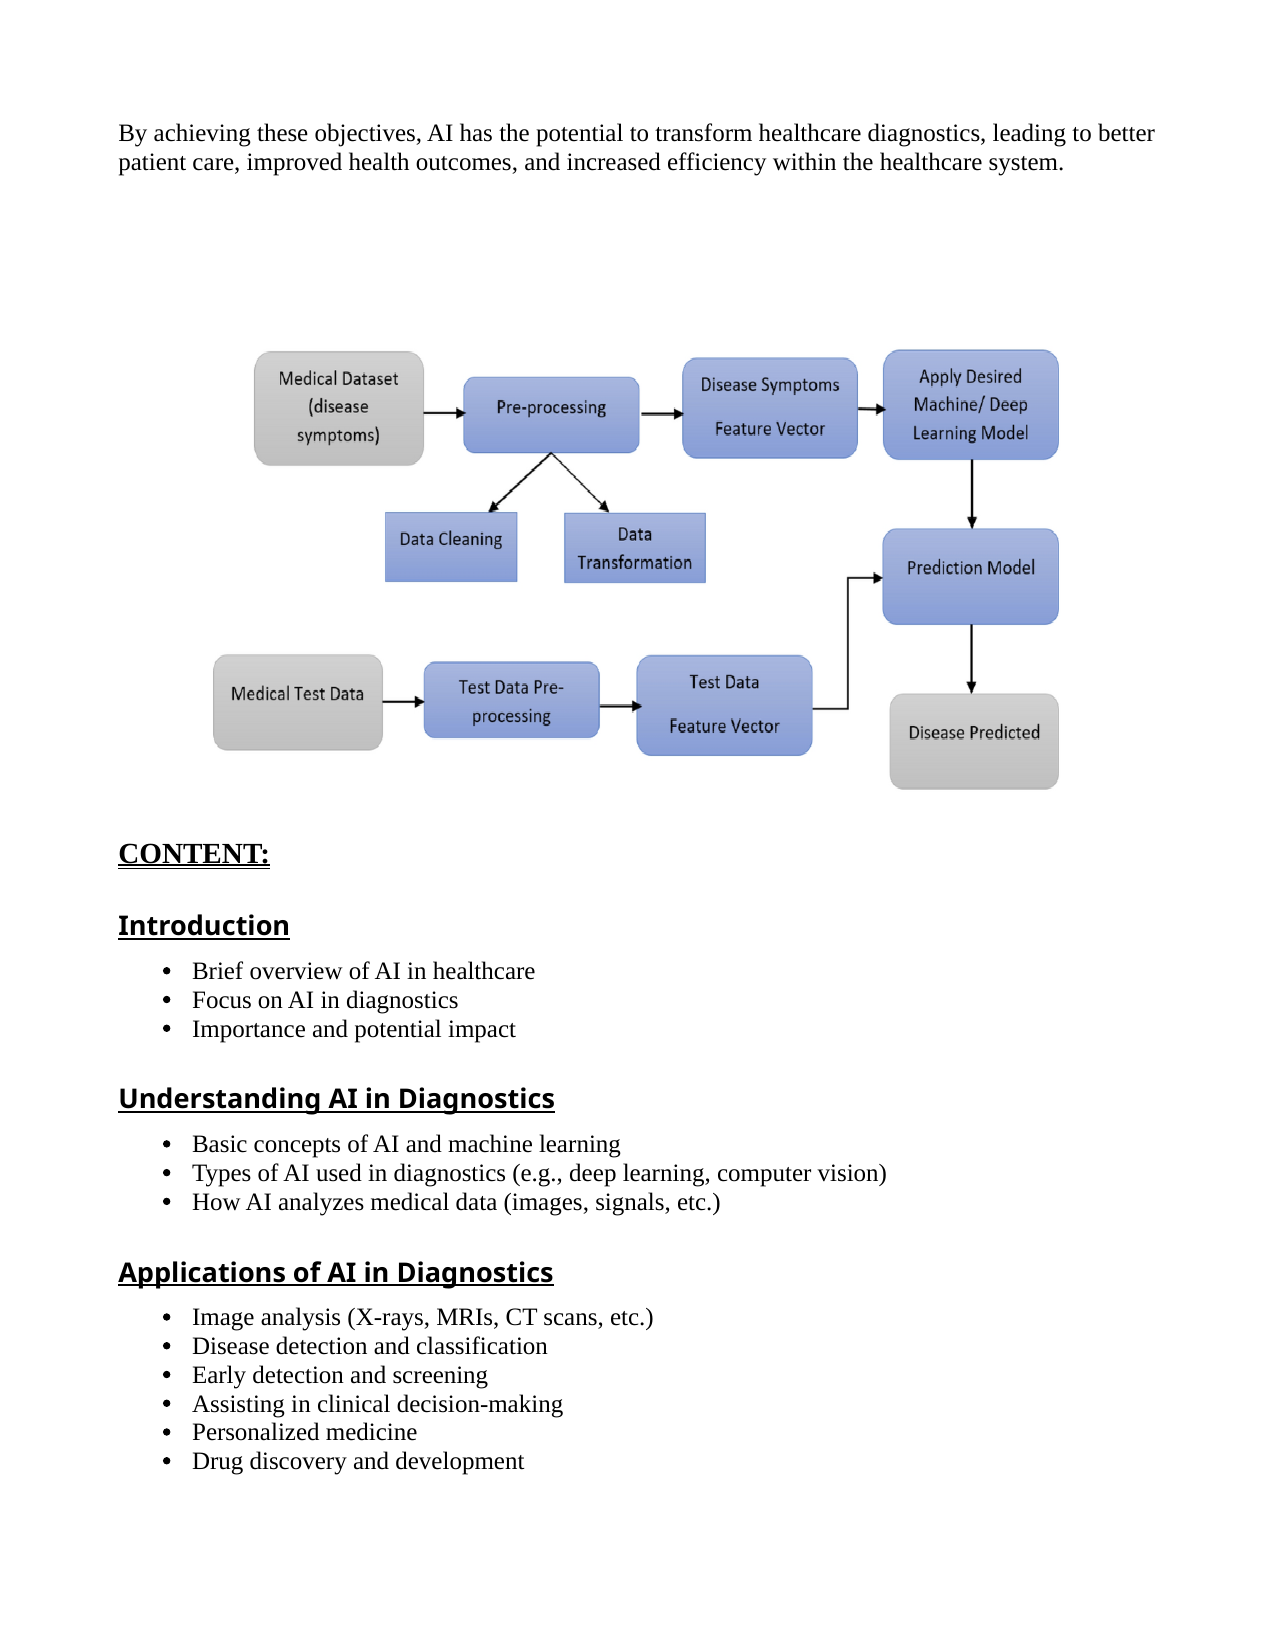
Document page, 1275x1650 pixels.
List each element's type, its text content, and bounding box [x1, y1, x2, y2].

text By achieving these objectives, AI has the potential to transform healthcare diagnostics, leading to better patient care, improved health outcomes, and increased efficiency within the healthcare system. [118, 118, 1157, 176]
list Types of AI used in diagnostics (e.g., deep learning, computer vision) [162, 1158, 1157, 1187]
picture [210, 346, 1061, 795]
list Drug discovery and development [162, 1446, 1157, 1475]
list Image analysis (X-rays, MRIs, CT scans, etc.) [162, 1302, 1157, 1331]
list Disease detection and classification [162, 1331, 1157, 1360]
list Brief overview of AI in healthcare [162, 956, 1157, 985]
subtitle Introduction [118, 907, 1157, 944]
list Assisting in clinical decision-making [162, 1389, 1157, 1417]
subtitle Understanding AI in Diagnostics [118, 1080, 1157, 1117]
list Personalized medicine [162, 1417, 1157, 1446]
list Importance and potential impact [162, 1014, 1157, 1042]
list Basic concepts of AI and machine learning [162, 1129, 1157, 1158]
text CONTENT: [118, 836, 1157, 869]
list How AI analyzes medical data (images, signals, etc.) [162, 1187, 1157, 1216]
subtitle Applications of AI in Diagnostics [118, 1253, 1157, 1290]
list Focus on AI in diagnostics [162, 985, 1157, 1014]
list Early detection and screening [162, 1360, 1157, 1389]
